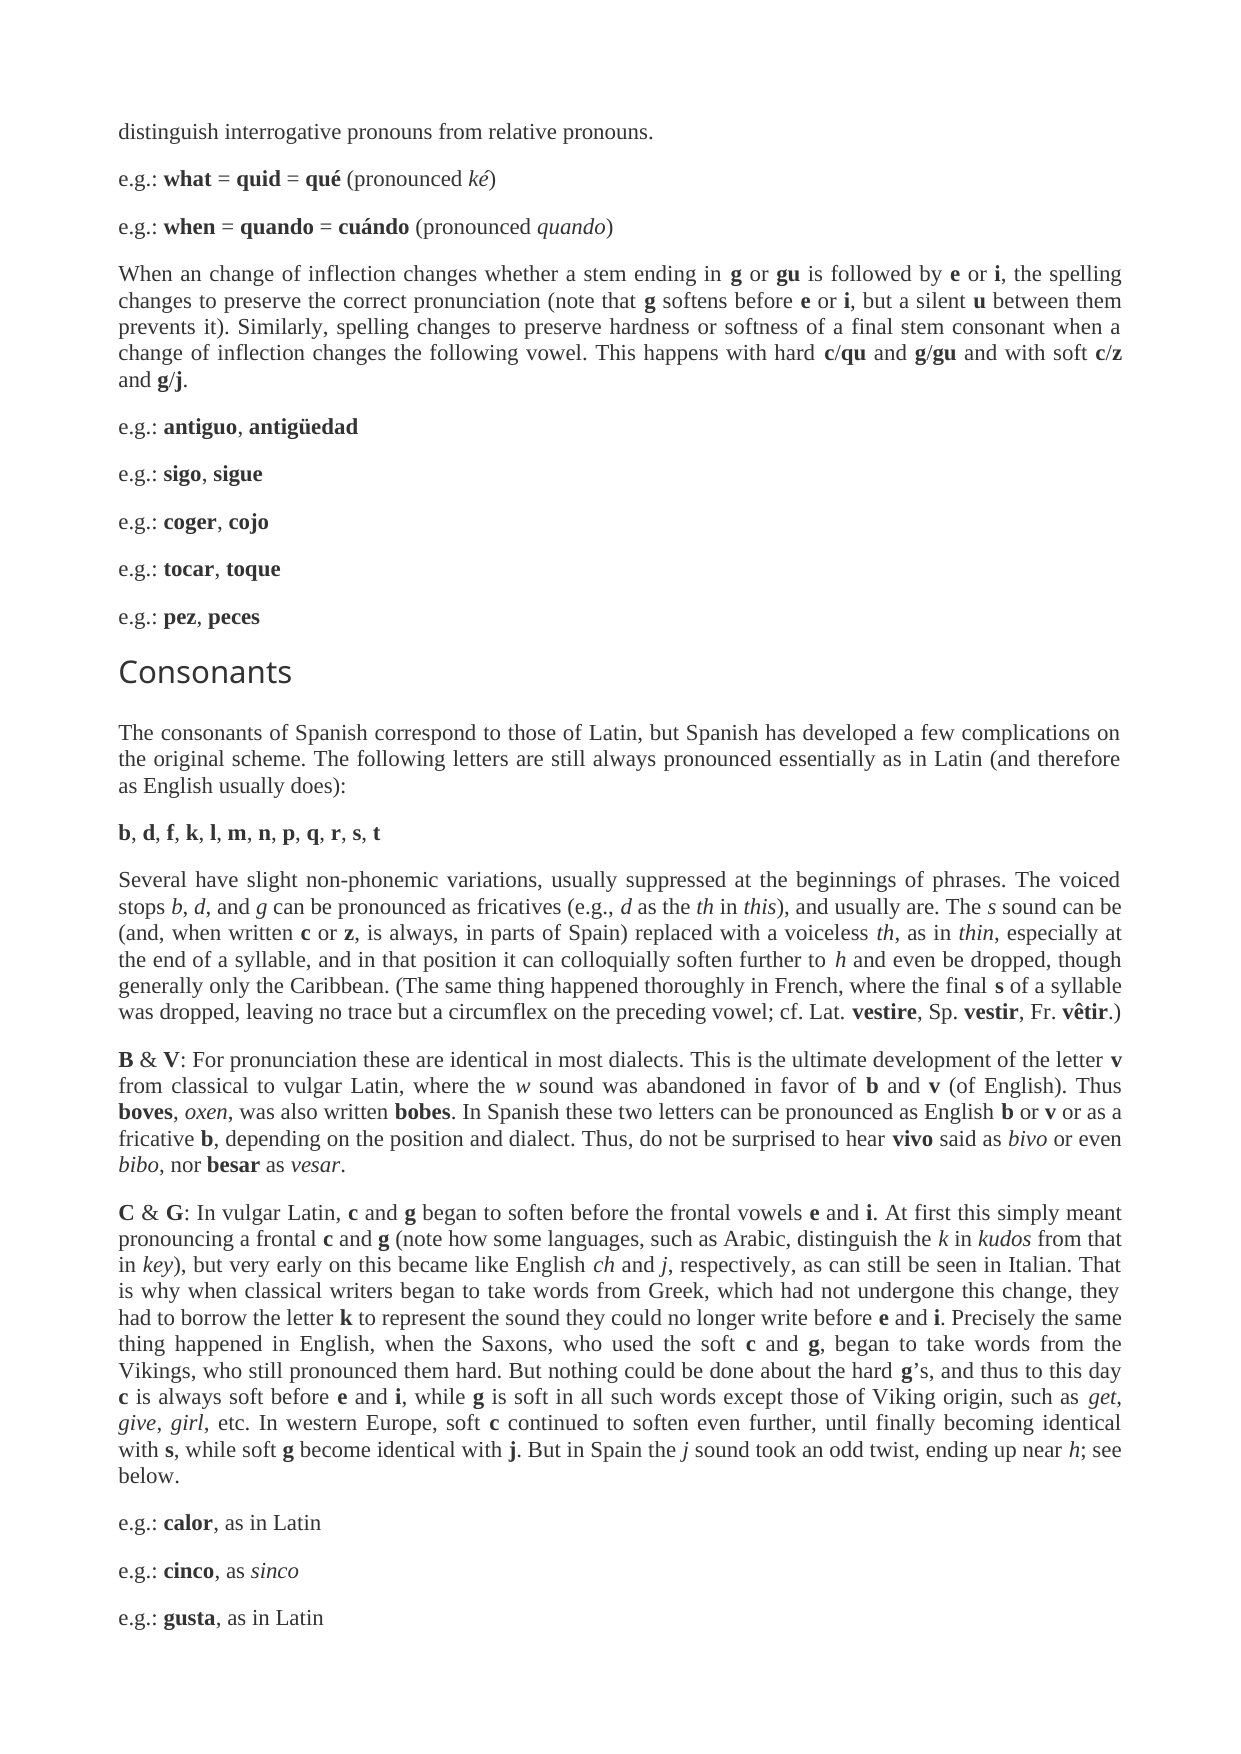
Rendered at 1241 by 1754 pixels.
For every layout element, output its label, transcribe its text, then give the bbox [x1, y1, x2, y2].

text Several have slight non-phonemic variations, usually suppressed at the beginnings of phrases. The voiced stops b, d, and g can be pronounced as fricatives (e.g., d as the th in this), and usually are. The s sound can be (and, when written c or z, is always, in parts of Spain) replaced with a voiceless th, as in thin, especially at the end of a syllable, and in that position it can colloquially soften further to h and even be dropped, though generally only the Caribbean. (The same thing happened thoroughly in French, where the final s of a syllable was dropped, leaving no trace but a circumflex on the preceding vowel; cf. Lat. vestire, Sp. vestir, Fr. vêtir.) [118, 867, 1122, 1025]
text e.g.: coger, cojo [118, 508, 1122, 534]
text e.g.: tocar, toque [118, 555, 1122, 582]
subtitle Consonants [118, 650, 1122, 693]
text distinguish interrogative pronouns from relative pronouns. [118, 118, 1122, 144]
text e.g.: calor, as in Latin [118, 1509, 1122, 1536]
text e.g.: pez, peces [118, 603, 1122, 629]
text C & G: In vulgar Latin, c and g began to soften before the frontal vowels e and i. At first this simply meant pronouncing a frontal c and g (note how some languages, such as Arabic, distinguish the k in kudos from that in key), but very early on this became like English ch and j, respectively, as can still be seen in Italian. That is why when classical writers began to take words from Greek, which had not undergone this change, they had to borrow the letter k to represent the sound they could no longer write before e and i. Precisely the same thing happened in English, when the Saxons, who used the soft c and g, began to take words from the Vikings, who still pronounced them hard. But nothing could be done about the hard g’s, and thus to this day c is always soft before e and i, while g is soft in all such words except those of Viking origin, such as get, give, girl, etc. In western Europe, soft c continued to soften even further, until finally becoming identical with s, while soft g become identical with j. But in Spain the j sound took an odd twist, ending up near h; see below. [118, 1198, 1122, 1488]
text e.g.: what = quid = qué (pronounced ké) [118, 166, 1122, 192]
text e.g.: cinco, as sinco [118, 1557, 1122, 1583]
text e.g.: when = quando = cuándo (pronounced quando) [118, 213, 1122, 239]
text e.g.: sigo, sigue [118, 461, 1122, 487]
text e.g.: antiguo, antigüedad [118, 413, 1122, 439]
text The consonants of Spanish correspond to those of Latin, but Spanish has developed a few complications on the original scheme. The following letters are still always pronounced essentially as in Latin (and therefore as English usually does): [118, 719, 1122, 798]
text e.g.: gusta, as in Latin [118, 1604, 1122, 1631]
text B & V: For pronunciation these are identical in most dialects. This is the ultimate development of the letter v from classical to vulgar Latin, where the w sound was abandoned in favor of b and v (of English). Thus boves, oxen, was also written bobes. In Spanish these two letters can be pronounced as English b or v or as a fricative b, depending on the position and dialect. Thus, do not be surprised to hear vivo said as bivo or even bibo, nor besar as vesar. [118, 1046, 1122, 1177]
text When an change of inflection changes whether a stem ending in g or gu is followed by e or i, the spelling changes to preserve the correct pronunciation (note that g softens before e or i, but a silent u between them prevents it). Similarly, spelling changes to preserve hardness or softness of a final stem consonant when a change of inflection changes the following vowel. This happens with hard c/qu and g/gu and with soft c/z and g/j. [118, 260, 1122, 392]
text b, d, f, k, l, m, n, p, q, r, s, t [118, 819, 1122, 846]
